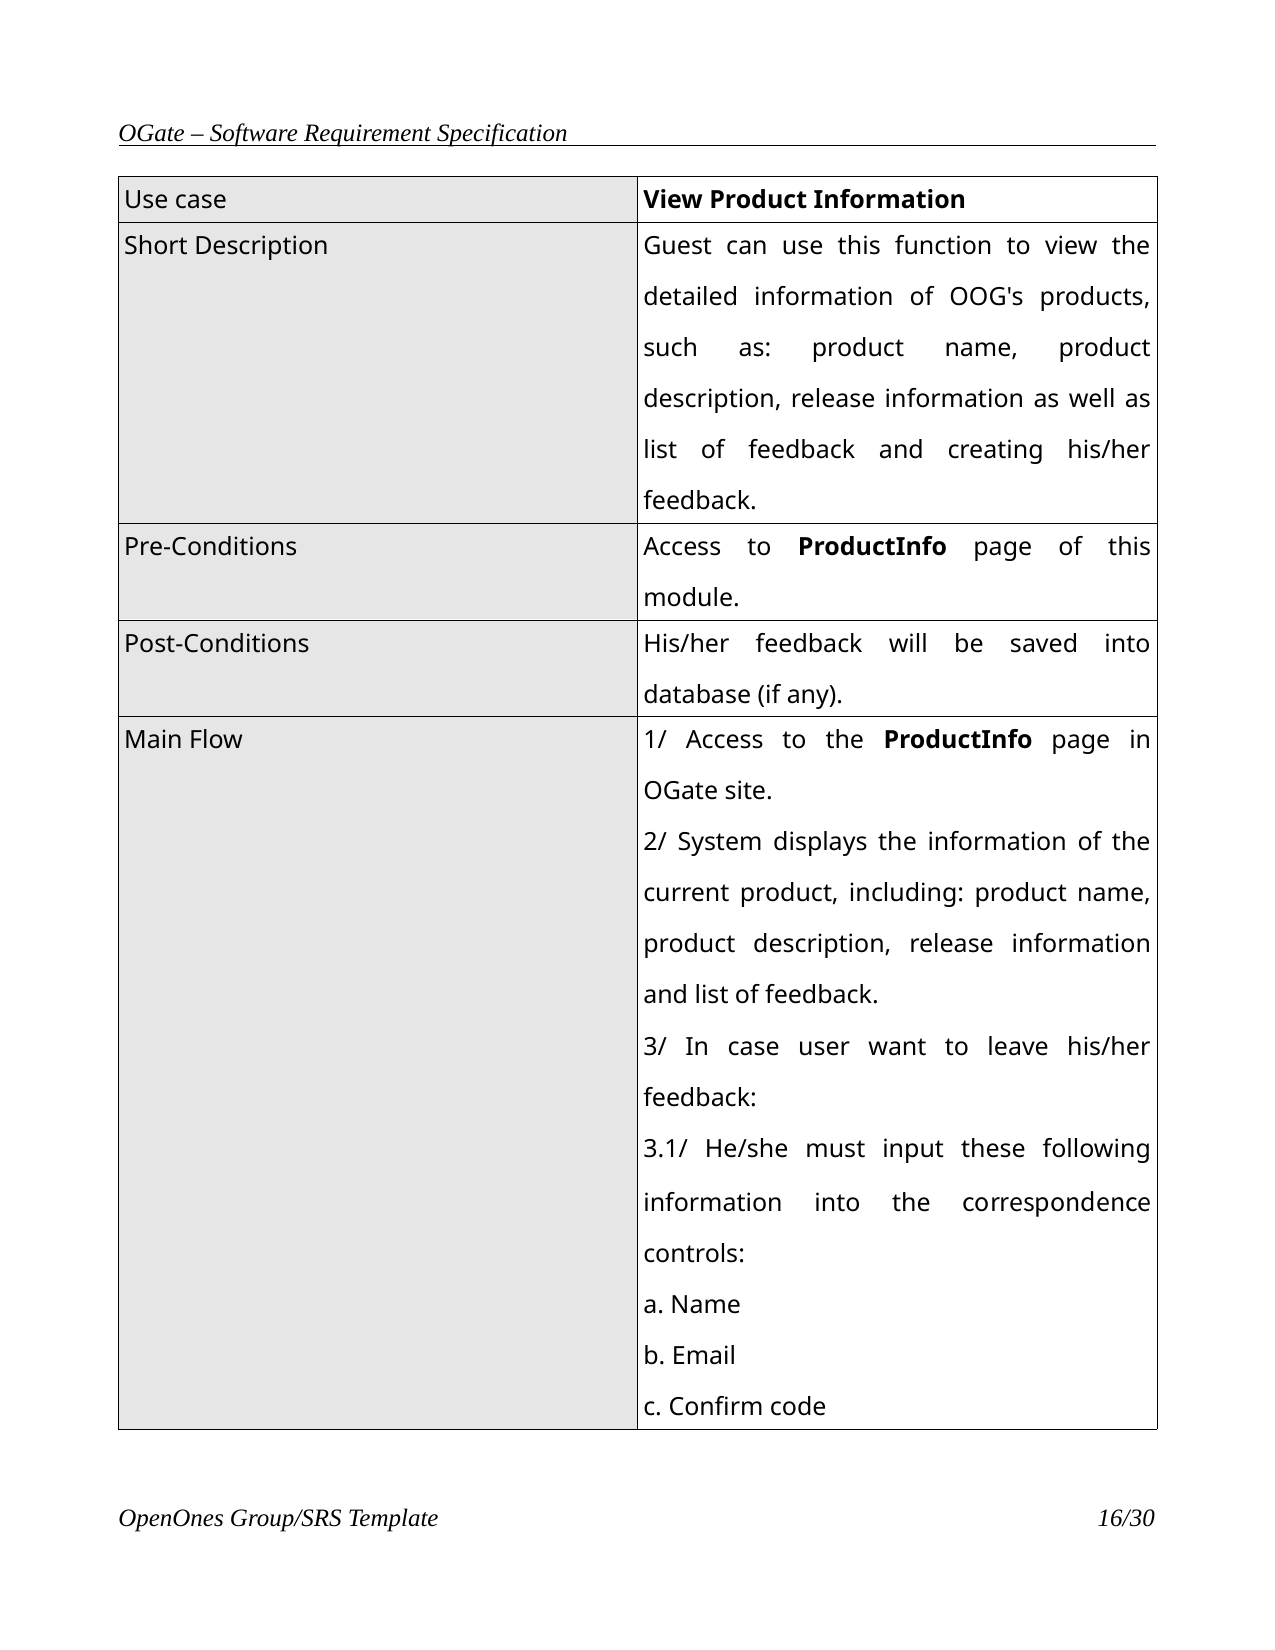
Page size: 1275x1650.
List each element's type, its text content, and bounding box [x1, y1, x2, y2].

table_header View Product Information [638, 177, 1157, 222]
table_cell His/her feedback will be saved into database (if any). [638, 621, 1157, 716]
table_cell Pre-Conditions [119, 524, 637, 619]
table_cell Guest can use this function to view the detailed information of OOG's products, such as: product name, product description, release information as well as list of feedback and creating his/her feedback. [638, 223, 1157, 523]
table_cell Main Flow [119, 717, 637, 1429]
table_cell Access to ProductInfo page of this module. [638, 524, 1157, 619]
table_header Use case [119, 177, 637, 222]
table_cell 1/ Access to the ProductInfo page in OGate site. 2/ System displays the information of the current product, including: product name, product description, release information and list of feedback. 3/ In case user want to leave his/her feedback: 3.1/ He/she must input these following information into the correspondence controls: a. Name b. Email c. Confirm code [638, 717, 1157, 1429]
table_cell Short Description [119, 223, 637, 523]
table_cell Post-Conditions [119, 621, 637, 716]
